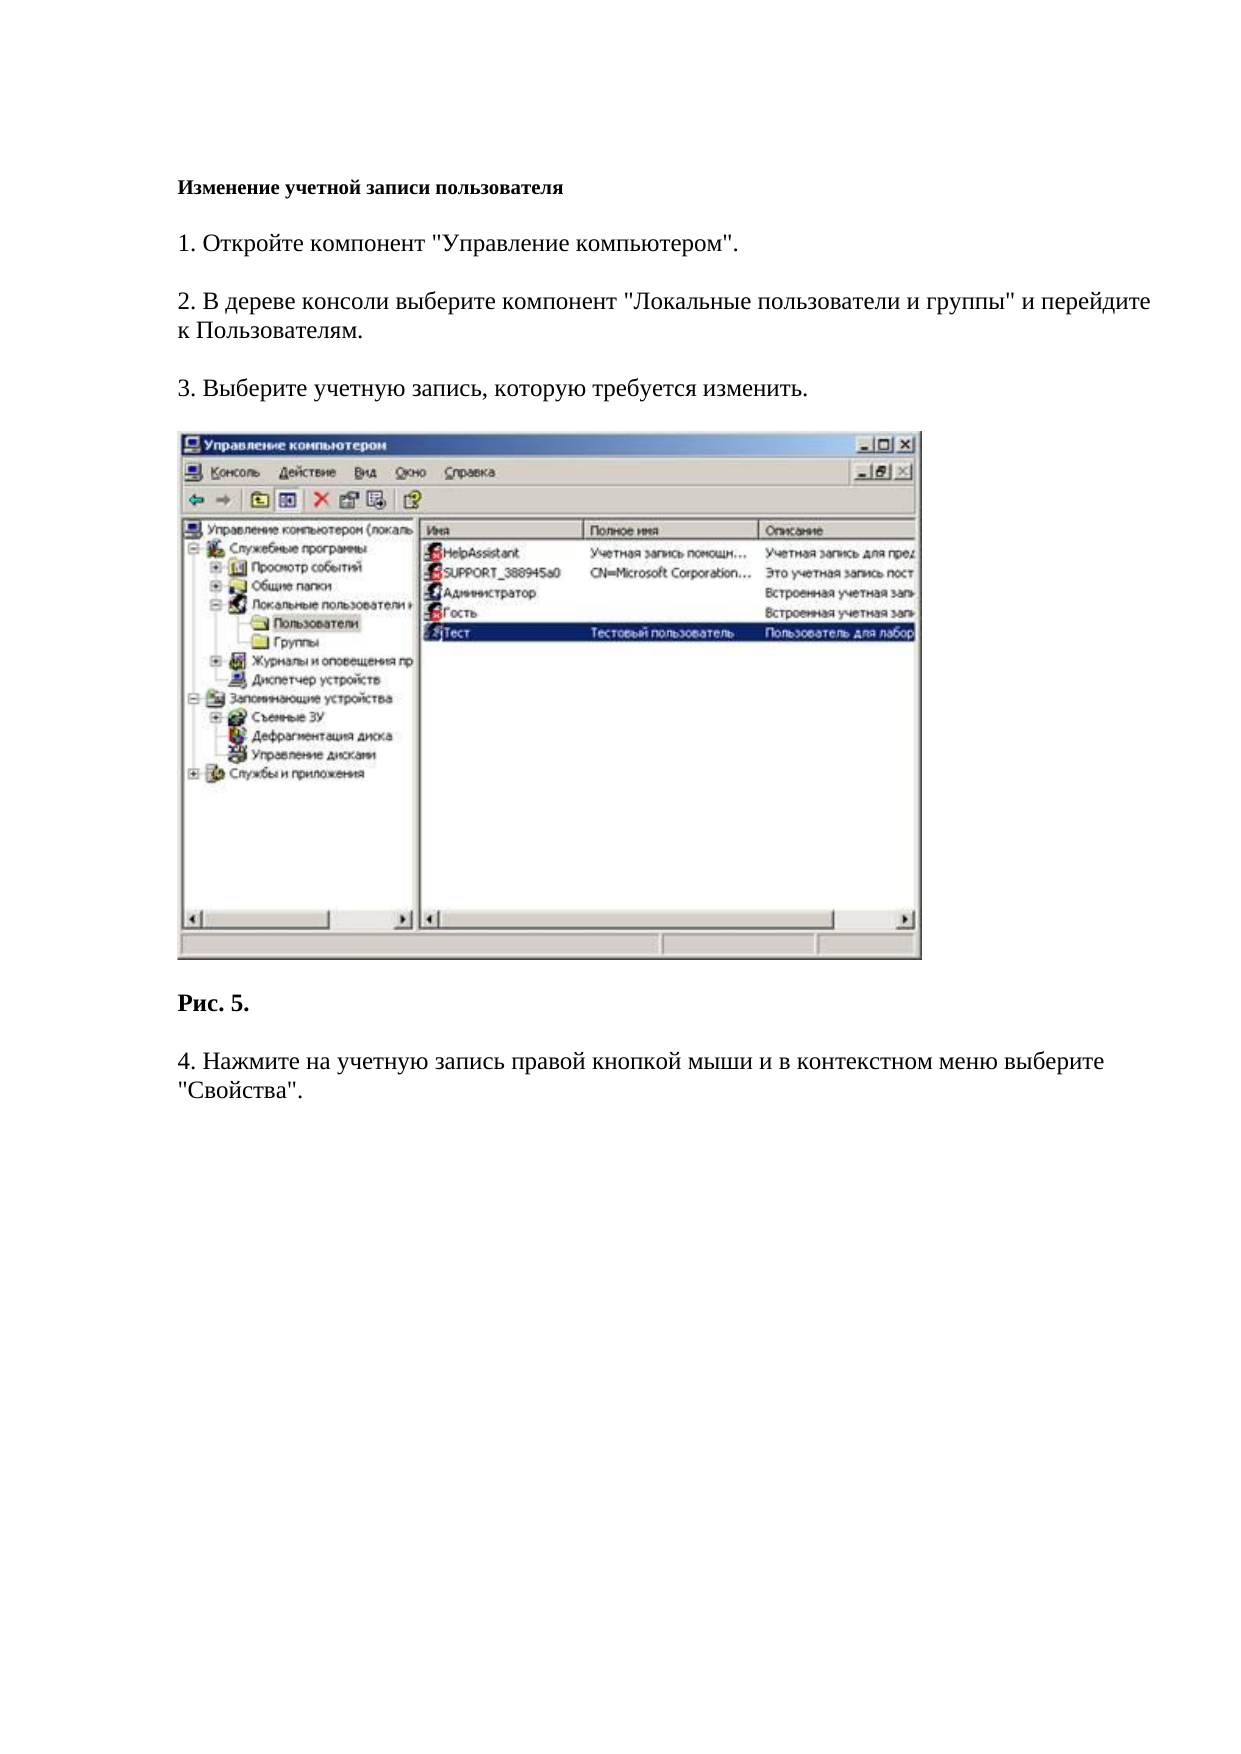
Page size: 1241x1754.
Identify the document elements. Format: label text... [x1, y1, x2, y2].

text Рис. 5. [177, 959, 1152, 1017]
text 2. В дереве консоли выберите компонент "Локальные пользователи и группы" и перейдите к Пользователям. [177, 286, 1152, 344]
text 4. Нажмите на учетную запись правой кнопкой мыши и в контекстном меню выберите "Свойства". [177, 1046, 1152, 1104]
text 1. Откройте компонент "Управление компьютером". [177, 228, 1152, 257]
text 3. Выберите учетную запись, которую требуется изменить. [177, 373, 1152, 402]
picture [177, 431, 922, 960]
text Изменение учетной записи пользователя [177, 175, 1152, 199]
